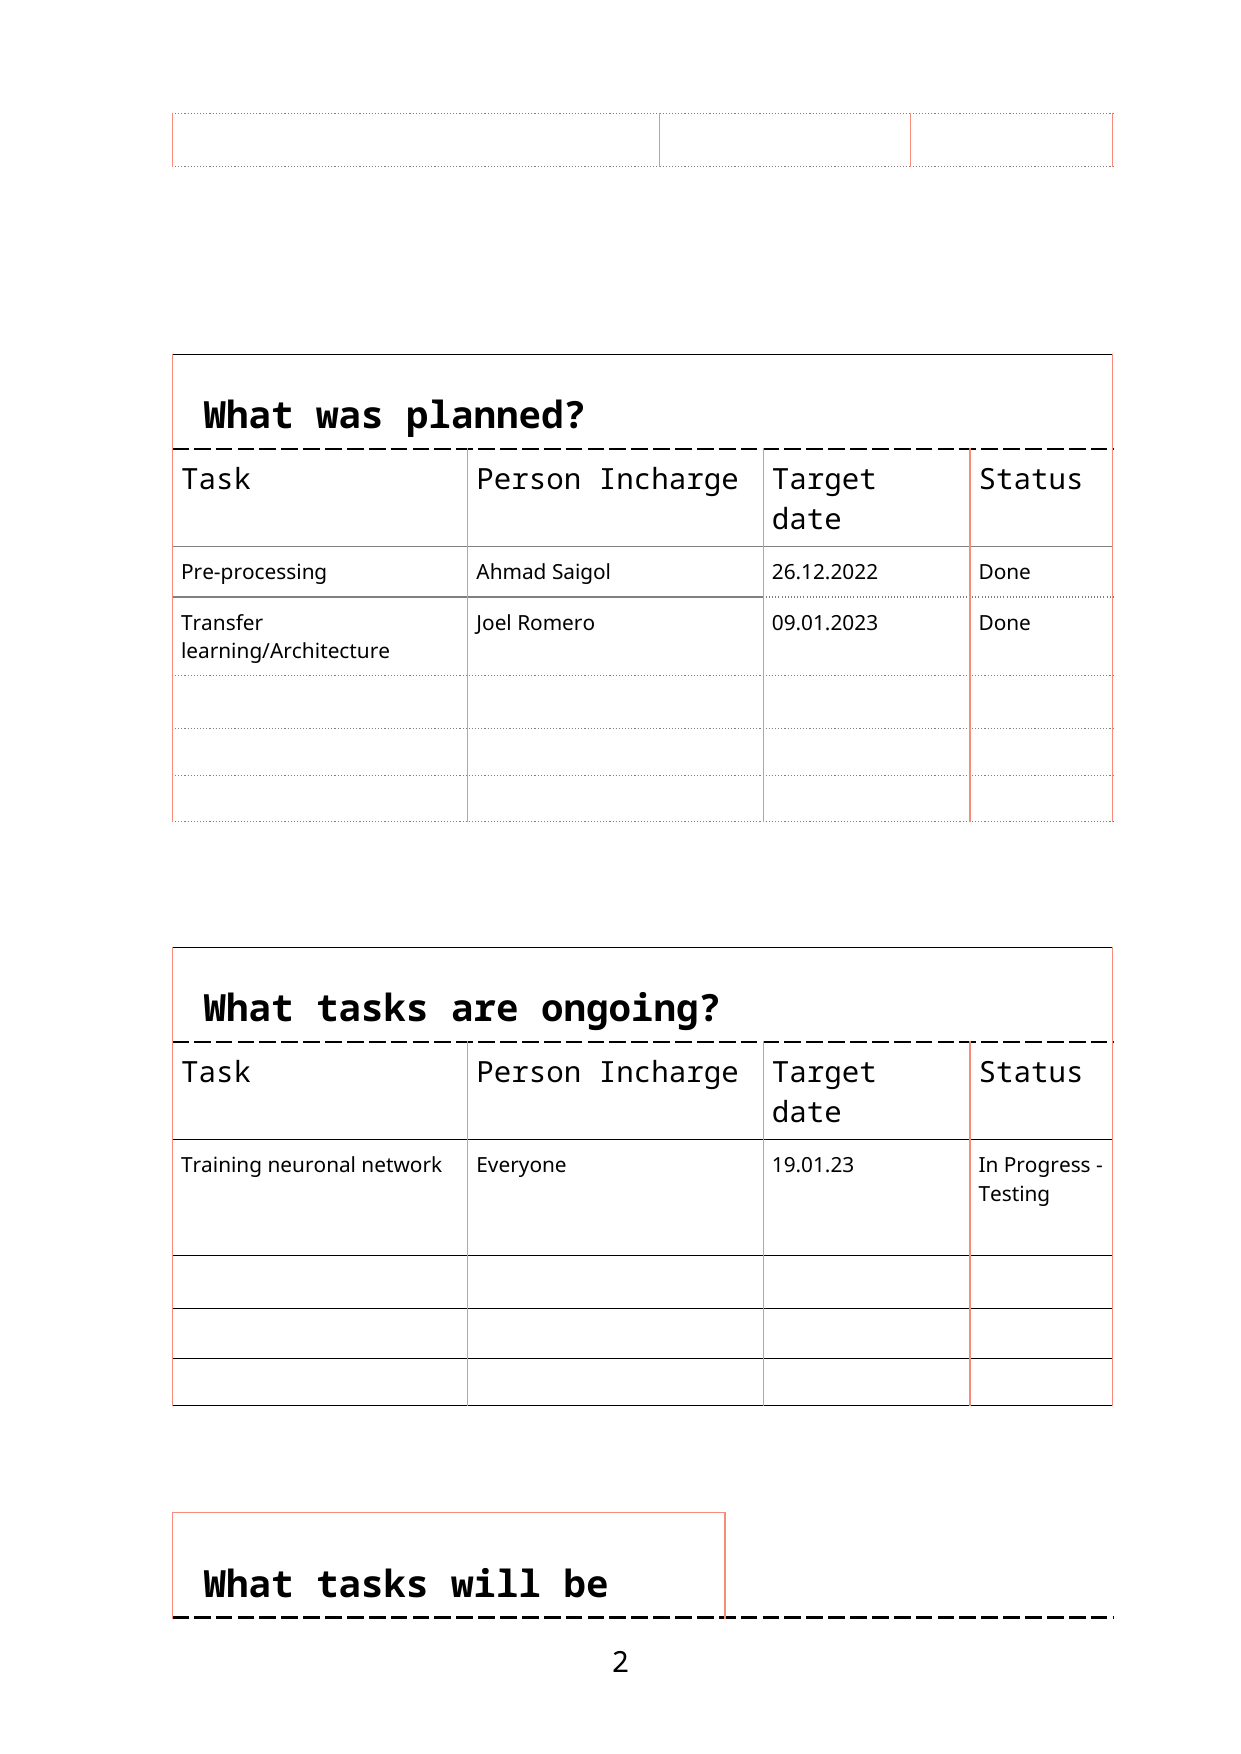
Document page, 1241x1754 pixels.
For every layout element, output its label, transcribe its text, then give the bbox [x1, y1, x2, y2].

table_cell [764, 1309, 969, 1358]
table_cell Status [971, 1041, 1112, 1139]
table_cell Transfer learning/Architecture [173, 598, 467, 675]
table_cell [764, 728, 969, 775]
table_cell [173, 1256, 467, 1308]
table_cell [173, 675, 467, 728]
table_cell [764, 1256, 969, 1308]
table_cell Joel Romero [468, 598, 763, 675]
table_cell Task [173, 448, 467, 546]
table_cell [468, 728, 763, 775]
table_cell [660, 113, 910, 166]
table_cell In Progress - Testing [971, 1140, 1112, 1254]
table_cell [971, 775, 1112, 821]
table_cell Ahmad Saigol [468, 547, 763, 596]
table_cell 19.01.23 [764, 1140, 969, 1254]
table_cell 26.12.2022 [764, 547, 969, 596]
table_cell [173, 1359, 467, 1404]
table_cell Task [173, 1041, 467, 1139]
table_cell [764, 775, 969, 821]
table_cell [468, 1256, 763, 1308]
table_cell [173, 1309, 467, 1358]
table_cell [911, 113, 1112, 166]
table_cell Pre-processing [173, 547, 467, 596]
table_cell Training neuronal network [173, 1140, 467, 1254]
table_cell [971, 728, 1112, 775]
table_cell Target date [764, 448, 969, 546]
table_cell [173, 775, 467, 821]
table_cell [173, 728, 467, 775]
table_cell Person Incharge [468, 1041, 763, 1139]
table_cell [971, 1309, 1112, 1358]
table_cell [468, 1359, 763, 1404]
table_cell [468, 675, 763, 728]
table_cell 09.01.2023 [764, 596, 969, 675]
table_cell [173, 113, 659, 166]
table_cell [468, 775, 763, 821]
table_cell [764, 675, 969, 728]
table_cell [971, 1256, 1112, 1308]
table_header [726, 1512, 1113, 1616]
table_cell [971, 675, 1112, 728]
table_header What tasks will be [173, 1513, 724, 1616]
table_header What was planned? [173, 355, 1112, 448]
table_cell Target date [764, 1041, 969, 1139]
table_cell [764, 1359, 969, 1404]
table_cell Status [971, 448, 1112, 546]
table_cell Done [971, 596, 1112, 675]
table_cell Person Incharge [468, 448, 763, 546]
table_cell Done [971, 547, 1112, 596]
table_cell [971, 1359, 1112, 1404]
table_header What tasks are ongoing? [173, 948, 1112, 1041]
table_cell Everyone [468, 1140, 763, 1254]
table_cell [468, 1309, 763, 1358]
